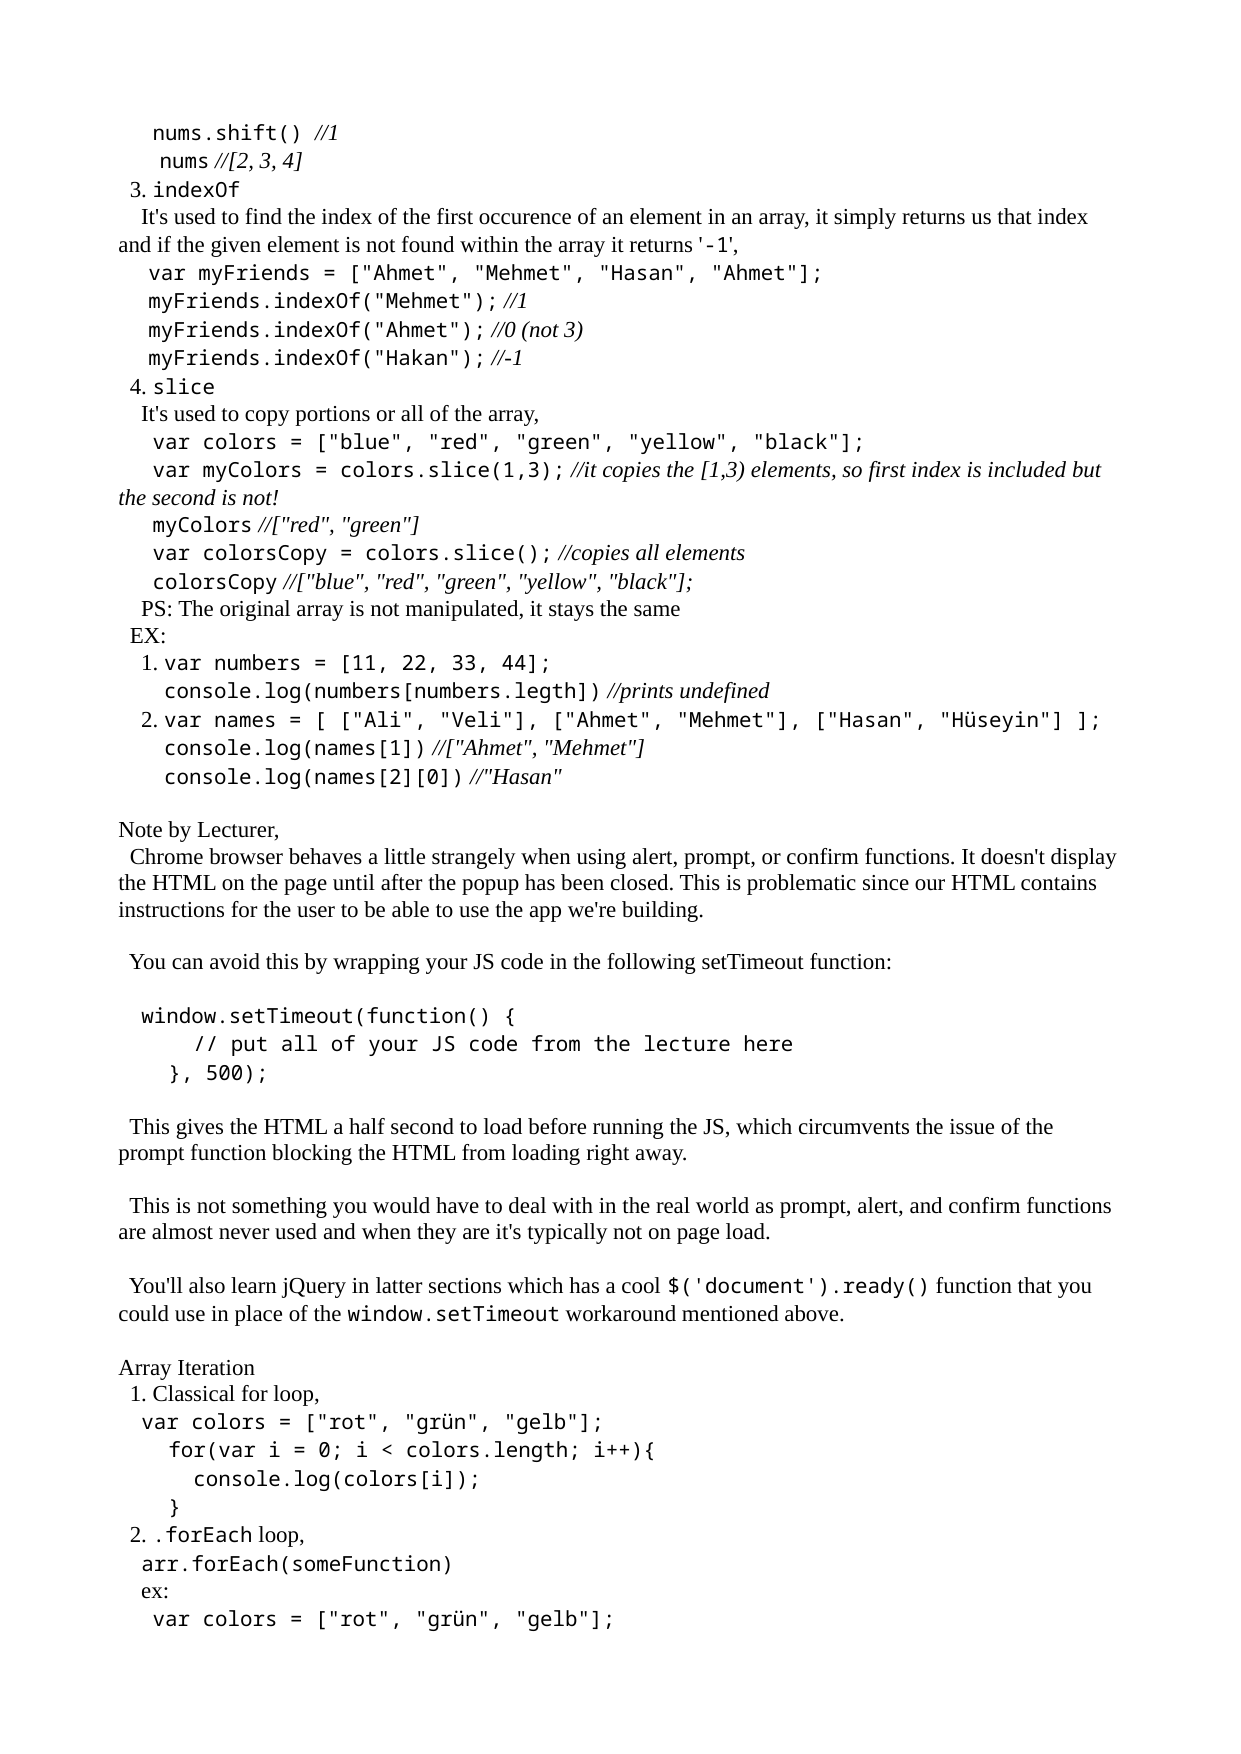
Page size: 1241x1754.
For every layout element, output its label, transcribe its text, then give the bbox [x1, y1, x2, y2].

text PS: The original array is not manipulated, it stays the same [118, 595, 1122, 622]
text 1. var numbers = [11, 22, 33, 44]; [118, 648, 1122, 676]
text It's used to copy portions or all of the array, [118, 400, 1122, 427]
text console.log(names[2][0]) //"Hasan" [118, 762, 1122, 790]
text for(var i = 0; i < colors.length; i++){ [118, 1435, 1122, 1464]
text arr.forEach(someFunction) [118, 1549, 1122, 1577]
text var colors = ["rot", "grün", "gelb"]; [118, 1407, 1122, 1435]
text This gives the HTML a half second to load before running the JS, which circumvents the issue of the prompt function blocking the HTML from loading right away. [118, 1113, 1122, 1165]
text 2. var names = [ ["Ali", "Veli"], ["Ahmet", "Mehmet"], ["Hasan", "Hüseyin"] ]; [118, 705, 1122, 733]
text // put all of your JS code from the lecture here [118, 1029, 1122, 1058]
text 2. .forEach loop, [118, 1521, 1122, 1549]
text ex: [118, 1577, 1122, 1604]
text Chrome browser behaves a little strangely when using alert, prompt, or confirm functions. It doesn't display the HTML on the page until after the popup has been closed. This is problematic since our HTML contains instructions for the user to be able to use the app we're building. [118, 843, 1122, 922]
text var colors = ["rot", "grün", "gelb"]; [118, 1604, 1122, 1632]
text Note by Lecturer, [118, 817, 1122, 843]
text You can avoid this by wrapping your JS code in the following setTimeout function: [118, 948, 1122, 975]
text 3. indexOf [118, 175, 1122, 203]
text myFriends.indexOf("Hakan"); //-1 [118, 343, 1122, 372]
text myFriends.indexOf("Ahmet"); //0 (not 3) [118, 315, 1122, 343]
text EX: [118, 622, 1122, 648]
text myFriends.indexOf("Mehmet"); //1 [118, 287, 1122, 315]
text 1. Classical for loop, [118, 1380, 1122, 1407]
text }, 500); [118, 1058, 1122, 1086]
text var myColors = colors.slice(1,3); //it copies the [1,3) elements, so first index is included but the second is not! [118, 455, 1122, 510]
text } [118, 1492, 1122, 1521]
text console.log(names[1]) //["Ahmet", "Mehmet"] [118, 733, 1122, 762]
text You'll also learn jQuery in latter sections which has a cool $('document').ready() function that you could use in place of the window.setTimeout workaround mentioned above. [118, 1271, 1122, 1328]
text Array Iteration [118, 1354, 1122, 1380]
text It's used to find the index of the first occurence of an element in an array, it simply returns us that index and if the given element is not found within the array it returns '-1', [118, 203, 1122, 258]
text var colorsCopy = colors.slice(); //copies all elements [118, 538, 1122, 567]
text myColors //["red", "green"] [118, 510, 1122, 538]
text var myFriends = ["Ahmet", "Mehmet", "Hasan", "Ahmet"]; [118, 258, 1122, 287]
text colorsCopy //["blue", "red", "green", "yellow", "black"]; [118, 567, 1122, 595]
text nums.shift() //1 [118, 118, 1122, 147]
text console.log(colors[i]); [118, 1464, 1122, 1492]
text 4. slice [118, 372, 1122, 400]
text var colors = ["blue", "red", "green", "yellow", "black"]; [118, 427, 1122, 455]
text window.setTimeout(function() { [118, 1001, 1122, 1029]
text This is not something you would have to deal with in the real world as prompt, alert, and confirm functions are almost never used and when they are it's typically not on page load. [118, 1192, 1122, 1244]
text console.log(numbers[numbers.legth]) //prints undefined [118, 676, 1122, 705]
text nums //[2, 3, 4] [118, 147, 1122, 175]
